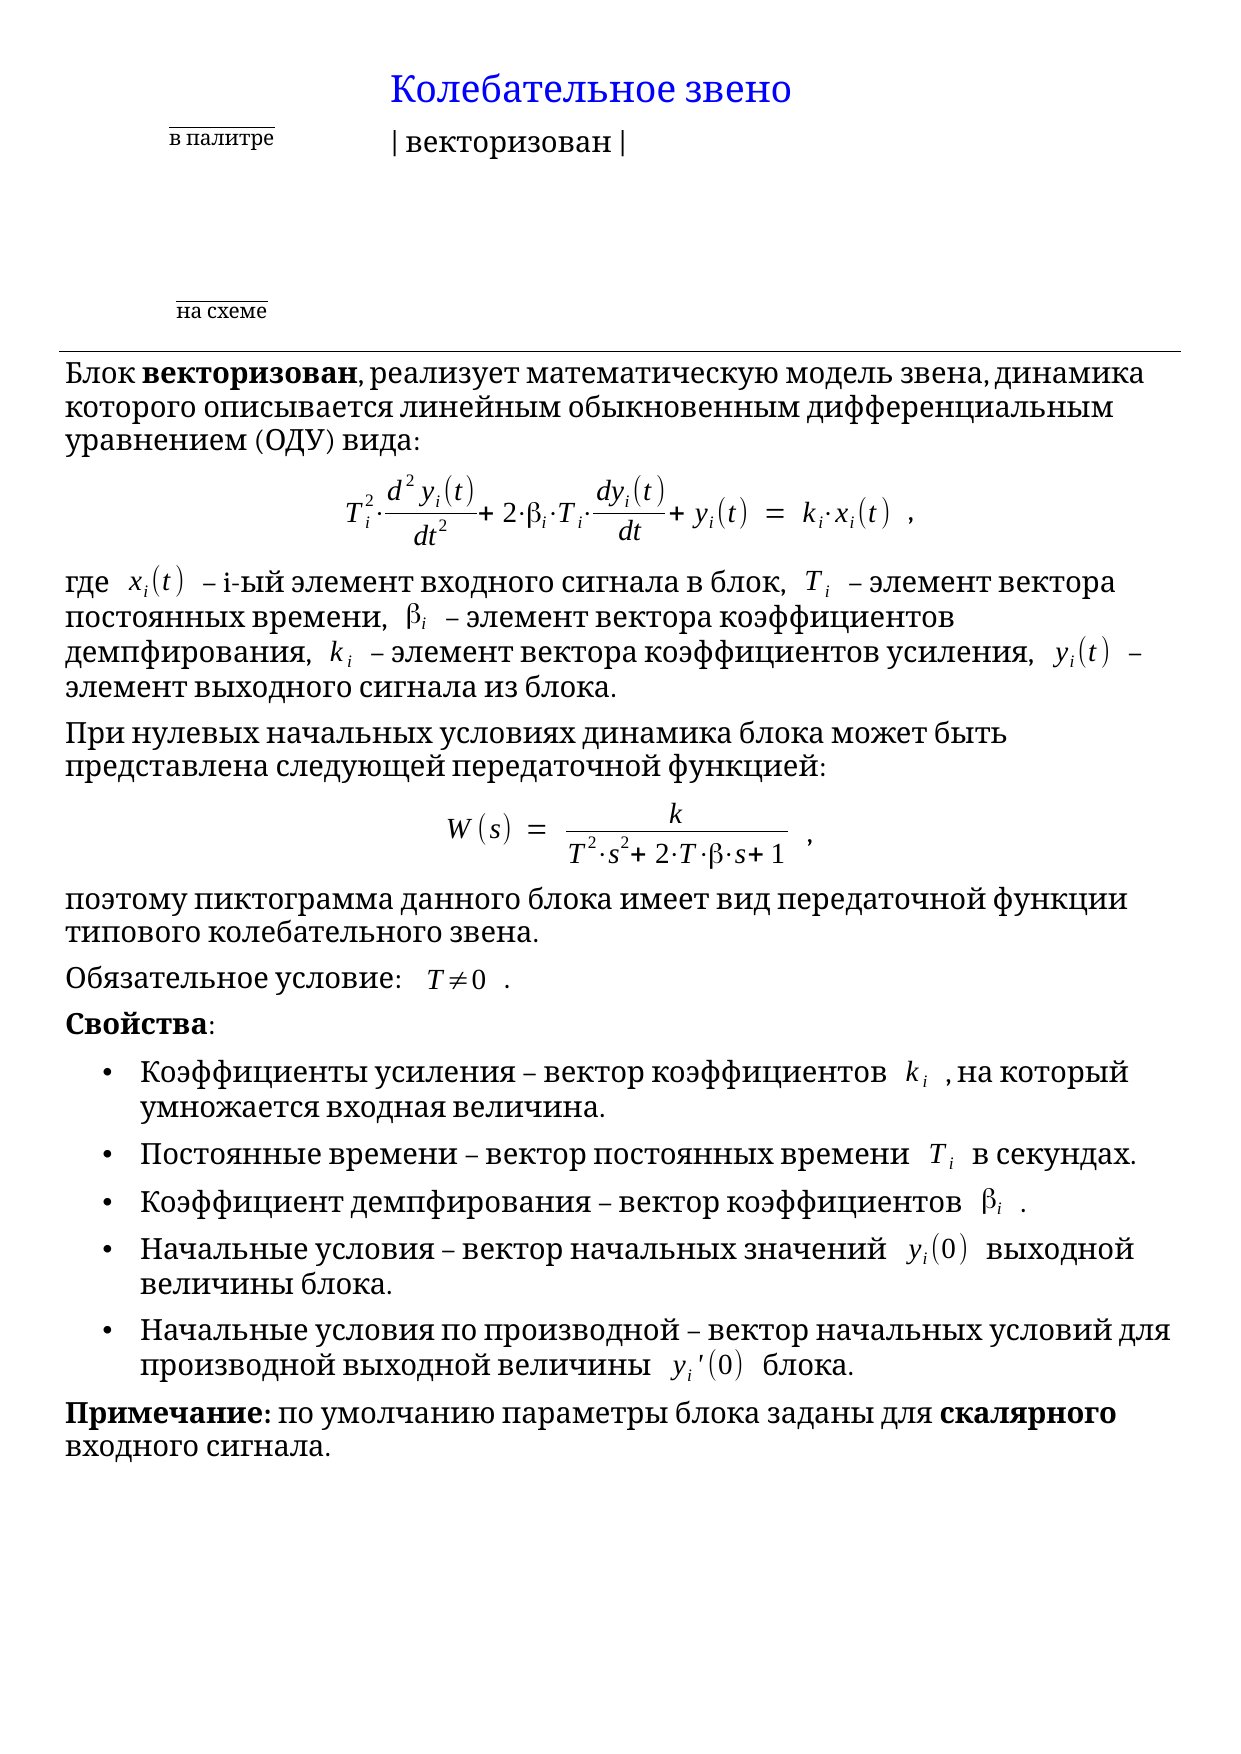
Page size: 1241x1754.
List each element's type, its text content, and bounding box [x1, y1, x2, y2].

table_header Колебательное звено [384, 59, 1181, 121]
table_cell [384, 294, 1181, 351]
table_cell на схеме [59, 294, 384, 351]
table_cell в палитре [59, 121, 384, 178]
table_header [59, 59, 384, 121]
table_cell [59, 178, 384, 294]
table_cell | векторизован | [384, 121, 1181, 178]
table_cell [384, 178, 1181, 294]
table_cell Блок векторизован, реализует математическую модель звена, динамика которого описывается линейным обыкновенным дифференциальным уравнением (ОДУ) вида: , где– i-ый элемент входного сигнала в блок,– элемент вектора постоянных времени,– элемент вектора коэффициентов демпфирования,– элемент вектора коэффициентов усиления,– элемент выходного сигнала из блока. При нулевых начальных условиях динамика блока может быть представлена следующей передаточной функцией: , поэтому пиктограмма данного блока имеет вид передаточной функции типового колебательного звена. Обязательное условие: . Свойства: Коэффициенты усиления – вектор коэффициентов, на который умножается входная величина. Постоянные времени – вектор постоянных временив секундах. Коэффициент демпфирования – вектор коэффициентов. Начальные условия – вектор начальных значенийвыходной величины блока. Начальные условия по производной – вектор начальных условий для производной выходной величиныблока. Примечание: по умолчанию параметры блока заданы для скалярного входного сигнала. [59, 352, 1181, 1482]
